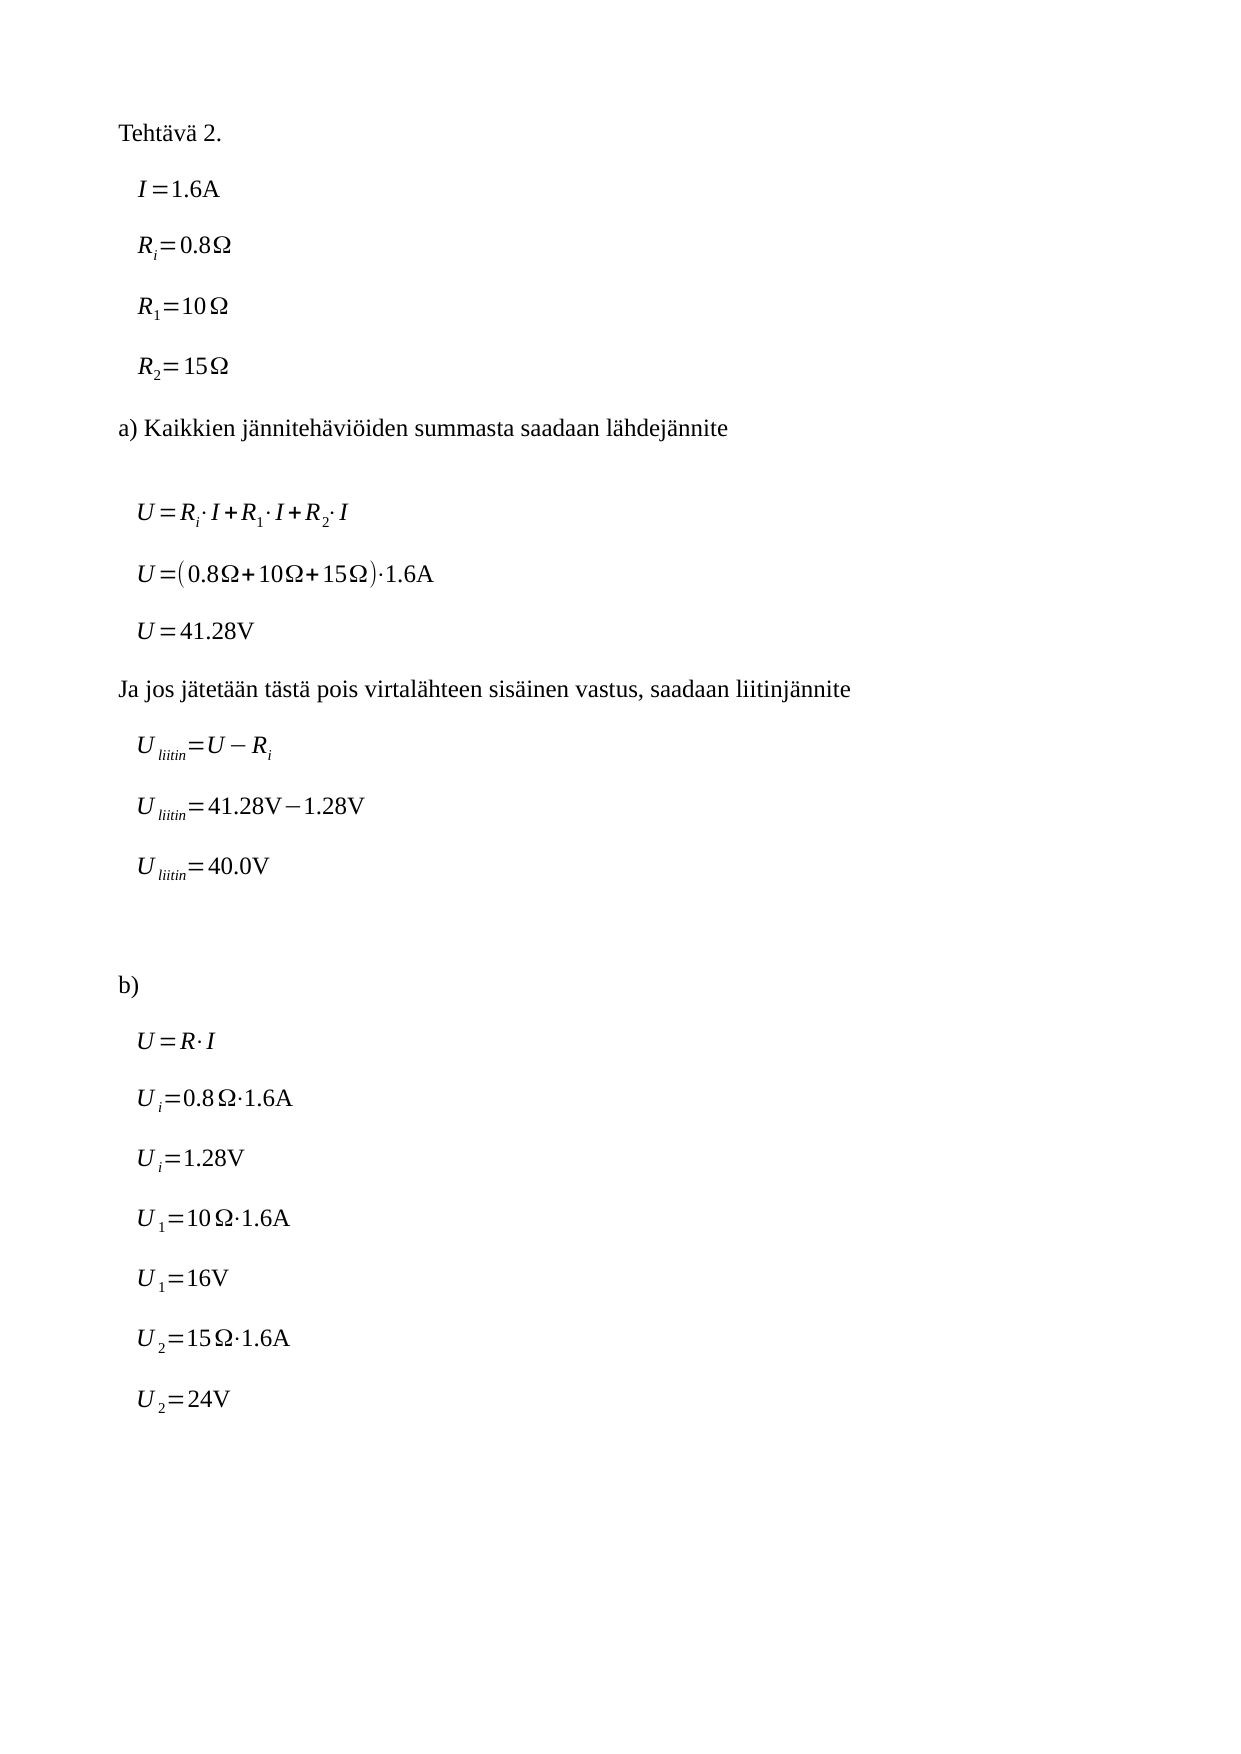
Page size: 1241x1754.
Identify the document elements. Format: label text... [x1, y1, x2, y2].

text Ja jos jätetään tästä pois virtalähteen sisäinen vastus, saadaan liitinjännite [118, 674, 1122, 703]
text b) [118, 970, 1122, 999]
text a) Kaikkien jännitehäviöiden summasta saadaan lähdejännite [118, 413, 1122, 441]
text Tehtävä 2. [118, 118, 1122, 147]
